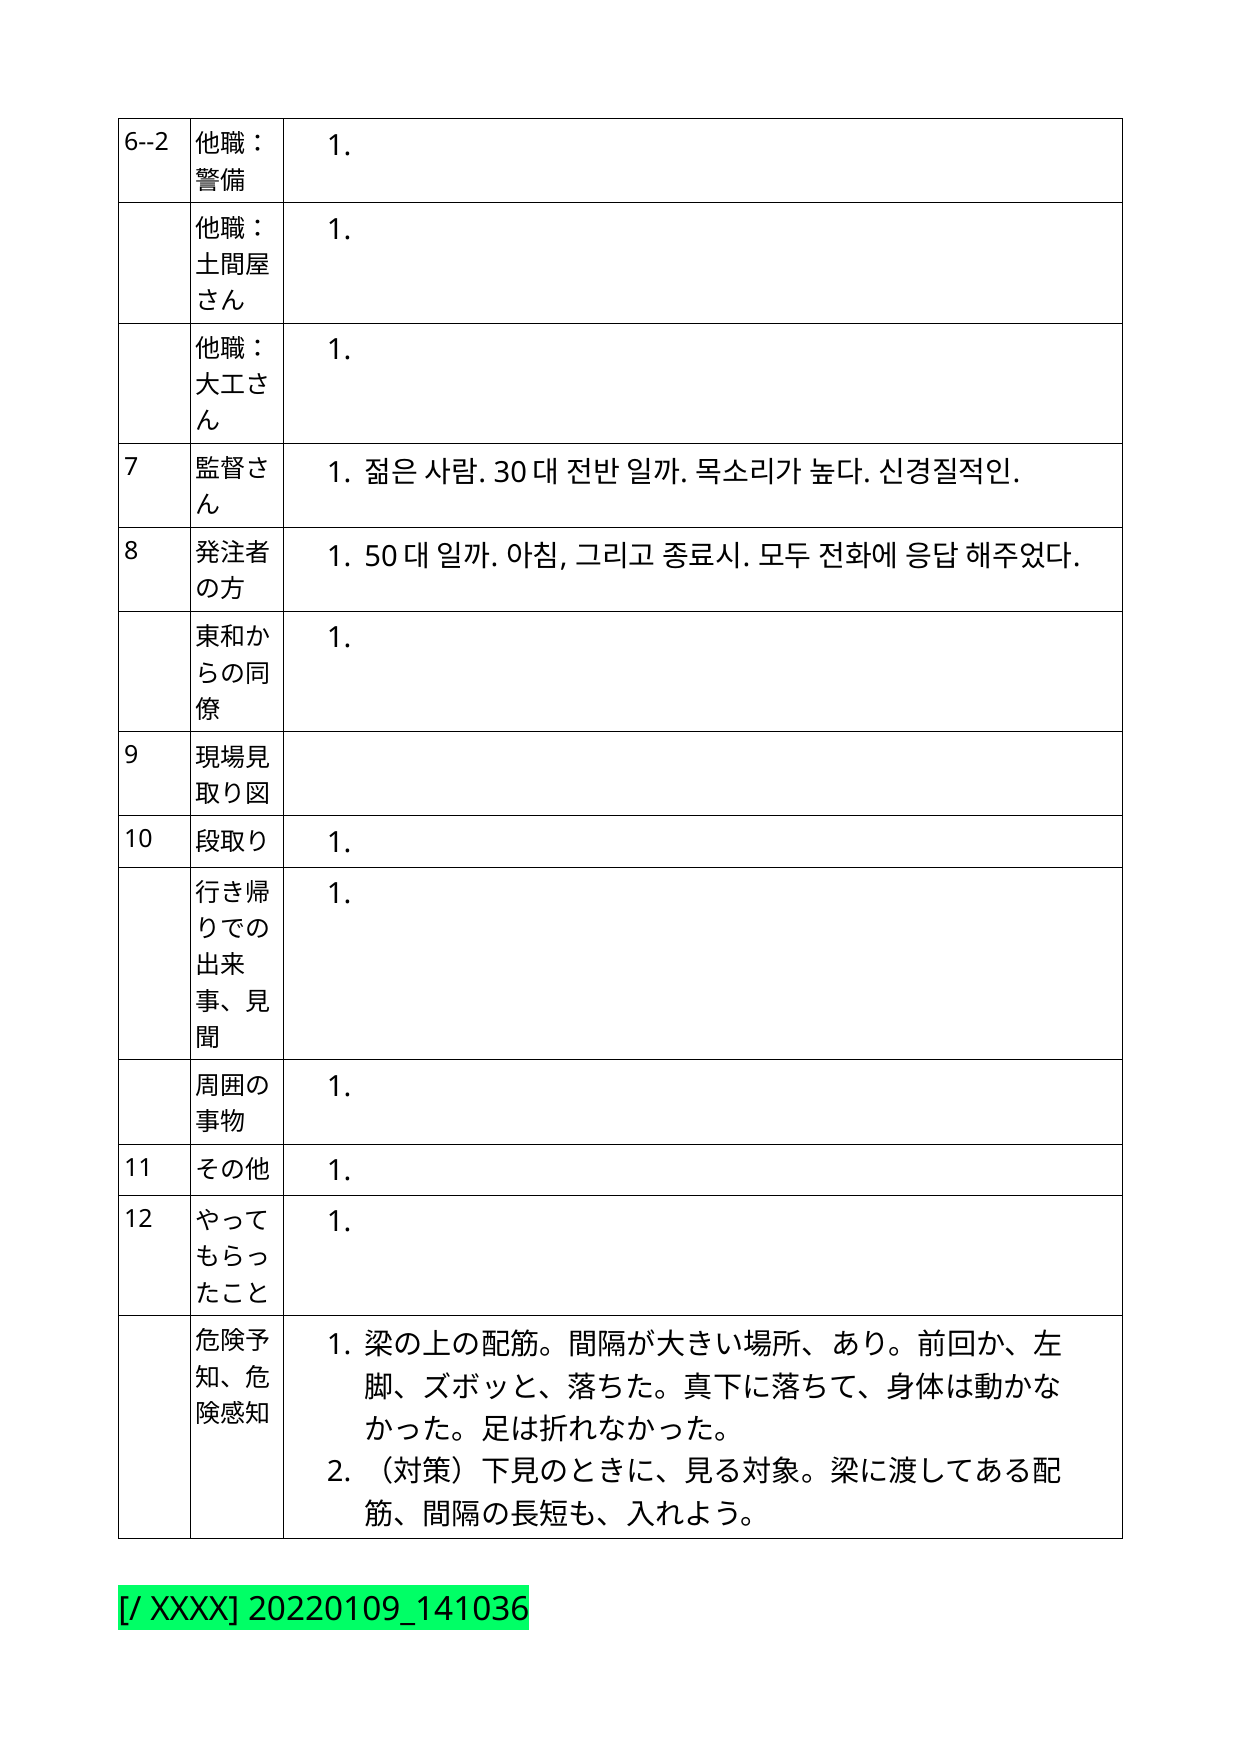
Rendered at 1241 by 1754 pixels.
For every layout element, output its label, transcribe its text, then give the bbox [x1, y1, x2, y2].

table_cell 50대 일까. 아침, 그리고 종료시. 모두 전화에 응답 해주었다. [284, 528, 1122, 611]
table_cell やってもらったこと [191, 1196, 283, 1315]
table_cell [119, 1316, 190, 1538]
table_cell 他職：土間屋さん [191, 203, 283, 322]
table_cell 6--2 [119, 119, 190, 202]
table_cell [284, 203, 1122, 322]
table_cell 発注者の方 [191, 528, 283, 611]
table_cell 7 [119, 444, 190, 527]
table_cell 監督さん [191, 444, 283, 527]
table_cell [284, 1196, 1122, 1315]
table_cell [284, 1060, 1122, 1143]
table_cell [284, 119, 1122, 202]
table_cell 他職：警備 [191, 119, 283, 202]
table_cell 行き帰りでの出来事、見聞 [191, 868, 283, 1059]
text [/ XXXX] 20220109_141036 [118, 1585, 1122, 1630]
table_cell [284, 732, 1122, 815]
table_cell 周囲の事物 [191, 1060, 283, 1143]
table_cell [284, 868, 1122, 1059]
table_cell 8 [119, 528, 190, 611]
table_cell 梁の上の配筋。間隔が大きい場所、あり。前回か、左脚、ズボッと、落ちた。真下に落ちて、身体は動かなかった。足は折れなかった。 （対策）下見のときに、見る対象。梁に渡してある配筋、間隔の長短も、入れよう。 [284, 1316, 1122, 1538]
table_cell 他職：大工さん [191, 324, 283, 443]
table_cell 段取り [191, 816, 283, 867]
table_cell [119, 868, 190, 1059]
table_cell [284, 612, 1122, 731]
table_cell 10 [119, 816, 190, 867]
table_cell 11 [119, 1145, 190, 1195]
table_cell [284, 816, 1122, 867]
table_cell 現場見取り図 [191, 732, 283, 815]
table_cell [284, 1145, 1122, 1195]
table_cell 東和からの同僚 [191, 612, 283, 731]
table_cell 9 [119, 732, 190, 815]
table_cell 12 [119, 1196, 190, 1315]
table_cell [119, 324, 190, 443]
table_cell [284, 324, 1122, 443]
table_cell [119, 203, 190, 322]
table_cell [119, 612, 190, 731]
table_cell その他 [191, 1145, 283, 1195]
table_cell 危険予知、危険感知 [191, 1316, 283, 1538]
table_cell [119, 1060, 190, 1143]
table_cell 젊은 사람. 30대 전반 일까. 목소리가 높다. 신경질적인. [284, 444, 1122, 527]
